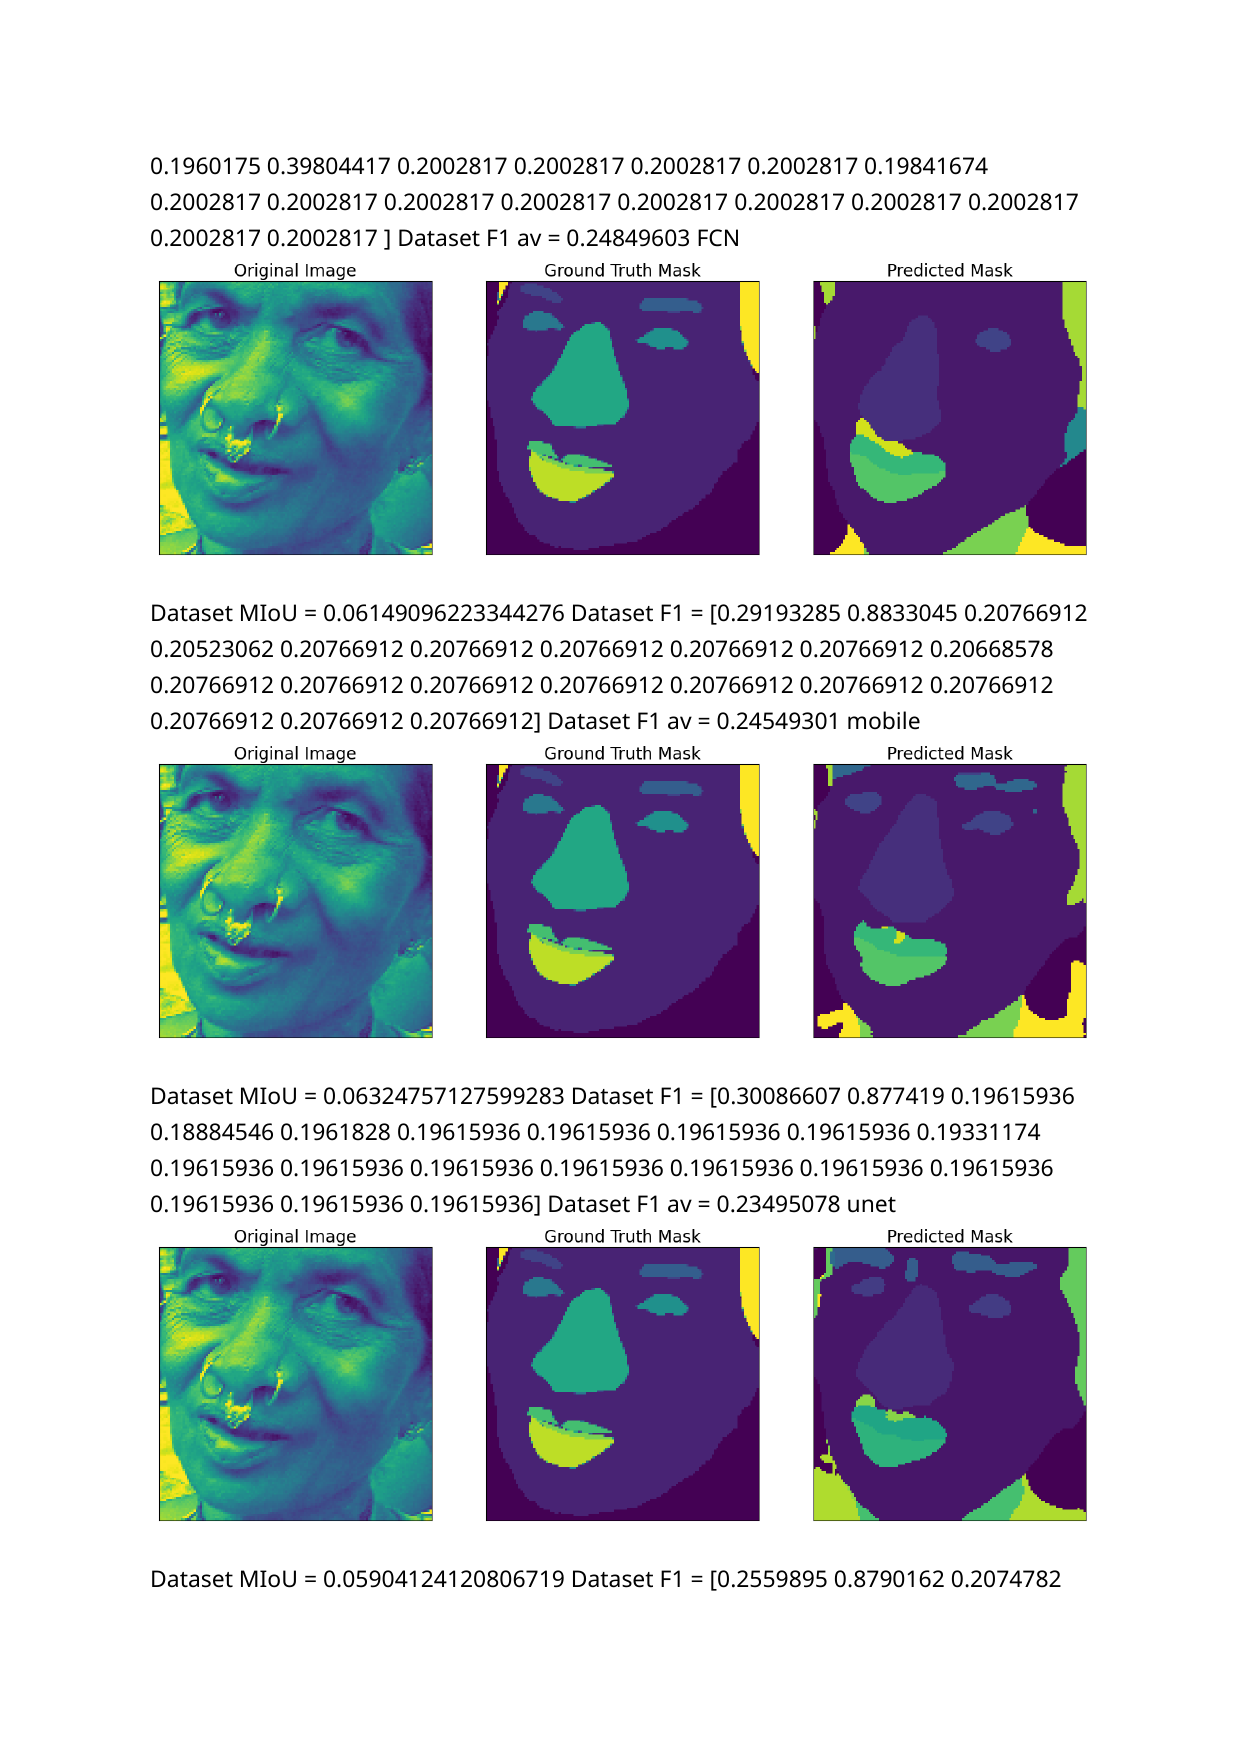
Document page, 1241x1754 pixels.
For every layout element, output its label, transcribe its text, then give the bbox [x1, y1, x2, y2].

picture [150, 257, 1091, 563]
text Dataset MIoU = 0.06149096223344276 Dataset F1 = [0.29193285 0.8833045 0.20766912 0.20523062 0.20766912 0.20766912 0.20766912 0.20766912 0.20766912 0.20668578 0.20766912 0.20766912 0.20766912 0.20766912 0.20766912 0.20766912 0.20766912 0.20766912 0.20766912 0.20766912] Dataset F1 av = 0.24549301 mobile [150, 597, 1090, 736]
text 0.1960175 0.39804417 0.2002817 0.2002817 0.2002817 0.2002817 0.19841674 0.2002817 0.2002817 0.2002817 0.2002817 0.2002817 0.2002817 0.2002817 0.2002817 0.2002817 0.2002817 ] Dataset F1 av = 0.24849603 FCN [150, 150, 1090, 253]
picture [150, 1223, 1091, 1529]
text Dataset MIoU = 0.05904124120806719 Dataset F1 = [0.2559895 0.8790162 0.2074782 [150, 1563, 1090, 1594]
text Dataset MIoU = 0.06324757127599283 Dataset F1 = [0.30086607 0.877419 0.19615936 0.18884546 0.1961828 0.19615936 0.19615936 0.19615936 0.19615936 0.19331174 0.19615936 0.19615936 0.19615936 0.19615936 0.19615936 0.19615936 0.19615936 0.19615936 0.19615936 0.19615936] Dataset F1 av = 0.23495078 unet [150, 1080, 1090, 1219]
picture [150, 740, 1091, 1046]
